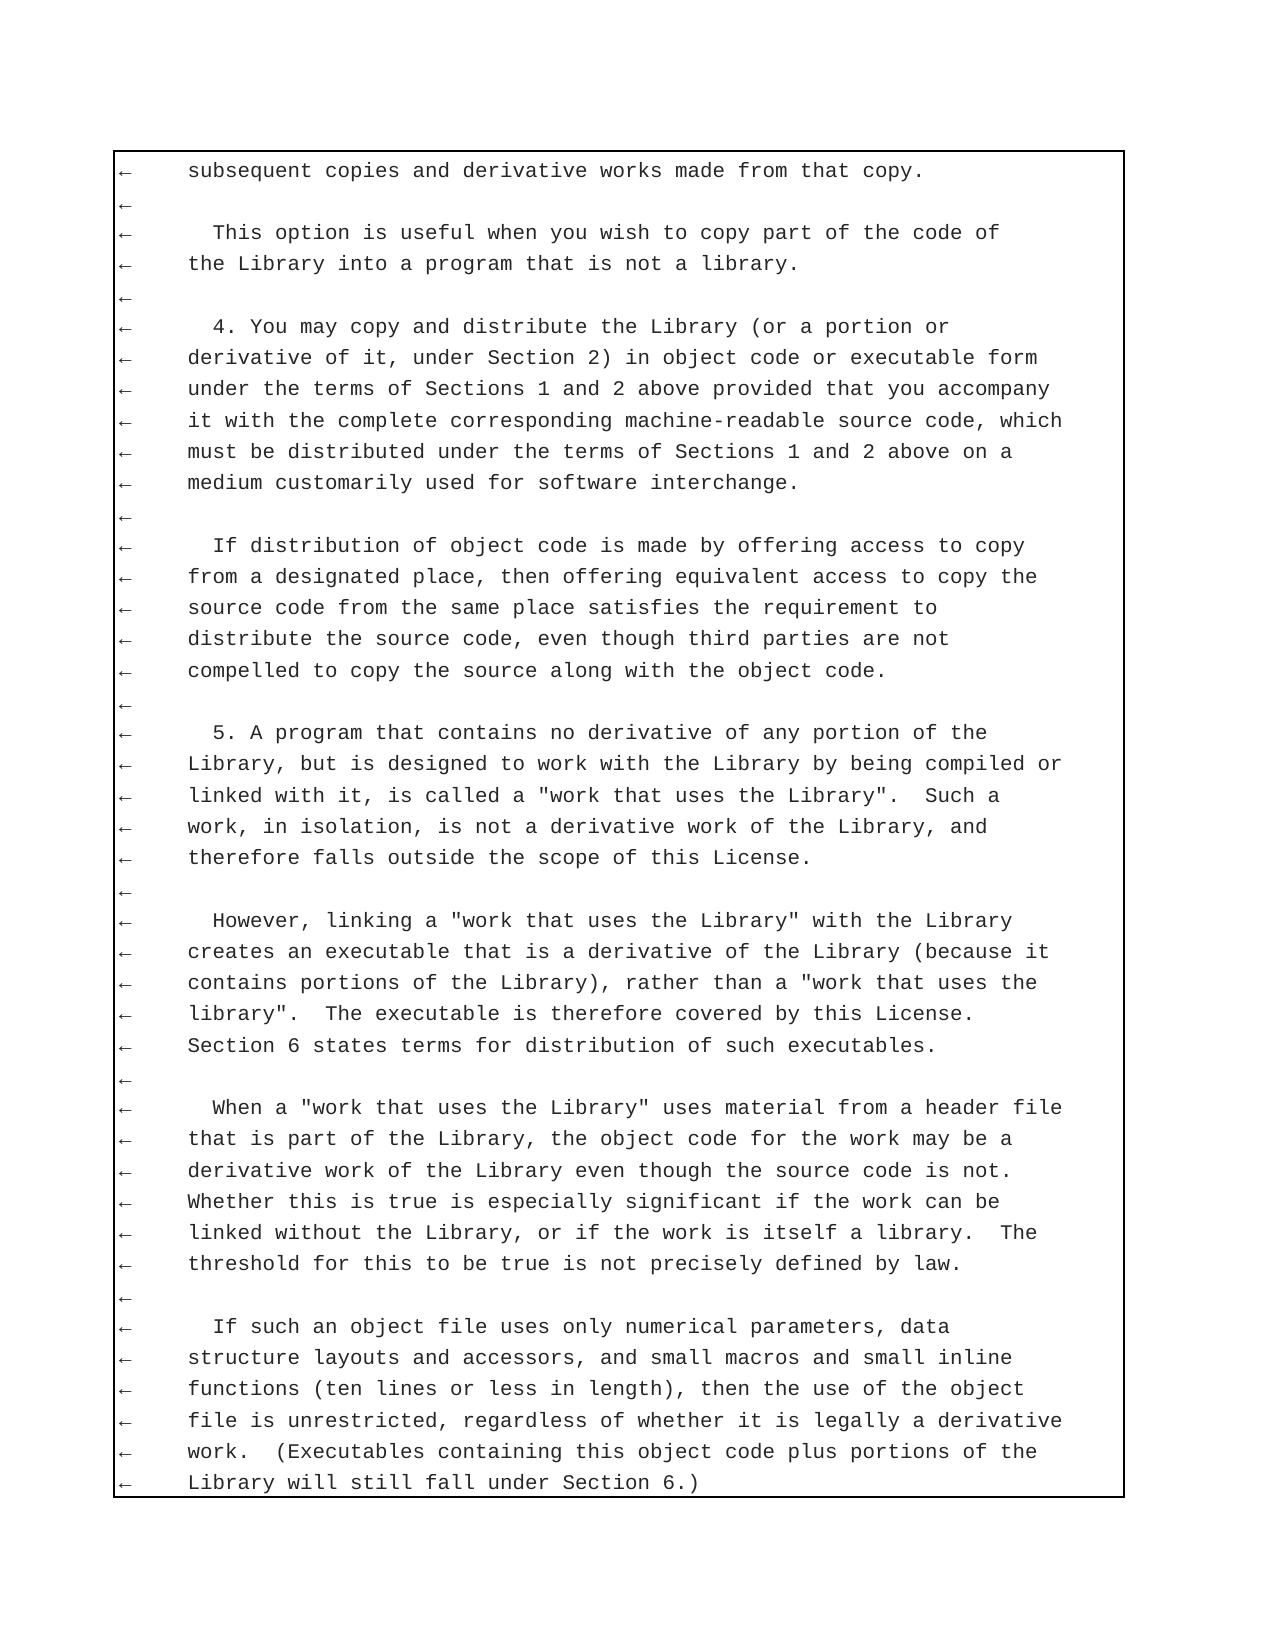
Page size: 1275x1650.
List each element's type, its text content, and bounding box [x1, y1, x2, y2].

list If such an object file uses only numerical parameters, data [115, 1306, 1123, 1337]
list the Library into a program that is not a library. [115, 244, 1123, 277]
list medium customarily used for software interchange. [115, 462, 1123, 496]
list If distribution of object code is made by offering access to copy [115, 525, 1123, 556]
list therefore falls outside the scope of this License. [115, 837, 1123, 871]
list linked with it, is called a "work that uses the Library". Such a [115, 775, 1123, 806]
list compelled to copy the source along with the object code. [115, 650, 1123, 683]
list Section 6 states terms for distribution of such executables. [115, 1025, 1123, 1058]
list work. (Executables containing this object code plus portions of the [115, 1431, 1123, 1462]
list linked without the Library, or if the work is itself a library. The [115, 1212, 1123, 1244]
list distribute the source code, even though third parties are not [115, 619, 1123, 650]
list work, in isolation, is not a derivative work of the Library, and [115, 806, 1123, 837]
list file is unrestricted, regardless of whether it is legally a derivative [115, 1400, 1123, 1431]
list threshold for this to be true is not precisely defined by law. [115, 1244, 1123, 1277]
list Library, but is designed to work with the Library by being compiled or [115, 744, 1123, 775]
list it with the complete corresponding machine-readable source code, which [115, 400, 1123, 431]
list derivative work of the Library even though the source code is not. [115, 1150, 1123, 1181]
list structure layouts and accessors, and small macros and small inline [115, 1337, 1123, 1369]
list Whether this is true is especially significant if the work can be [115, 1181, 1123, 1212]
list contains portions of the Library), rather than a "work that uses the [115, 962, 1123, 994]
list source code from the same place satisfies the requirement to [115, 587, 1123, 619]
list 5. A program that contains no derivative of any portion of the [115, 712, 1123, 744]
list 4. You may copy and distribute the Library (or a portion or [115, 306, 1123, 337]
list that is part of the Library, the object code for the work may be a [115, 1119, 1123, 1150]
list However, linking a "work that uses the Library" with the Library [115, 900, 1123, 931]
list library". The executable is therefore covered by this License. [115, 994, 1123, 1025]
list functions (ten lines or less in length), then the use of the object [115, 1369, 1123, 1400]
list derivative of it, under Section 2) in object code or executable form [115, 337, 1123, 369]
list creates an executable that is a derivative of the Library (because it [115, 931, 1123, 962]
list When a "work that uses the Library" uses material from a header file [115, 1087, 1123, 1119]
list from a designated place, then offering equivalent access to copy the [115, 556, 1123, 587]
list Library will still fall under Section 6.) [115, 1462, 1123, 1496]
list must be distributed under the terms of Sections 1 and 2 above on a [115, 431, 1123, 462]
list under the terms of Sections 1 and 2 above provided that you accompany [115, 369, 1123, 400]
list subsequent copies and derivative works made from that copy. [115, 152, 1123, 183]
list This option is useful when you wish to copy part of the code of [115, 212, 1123, 244]
